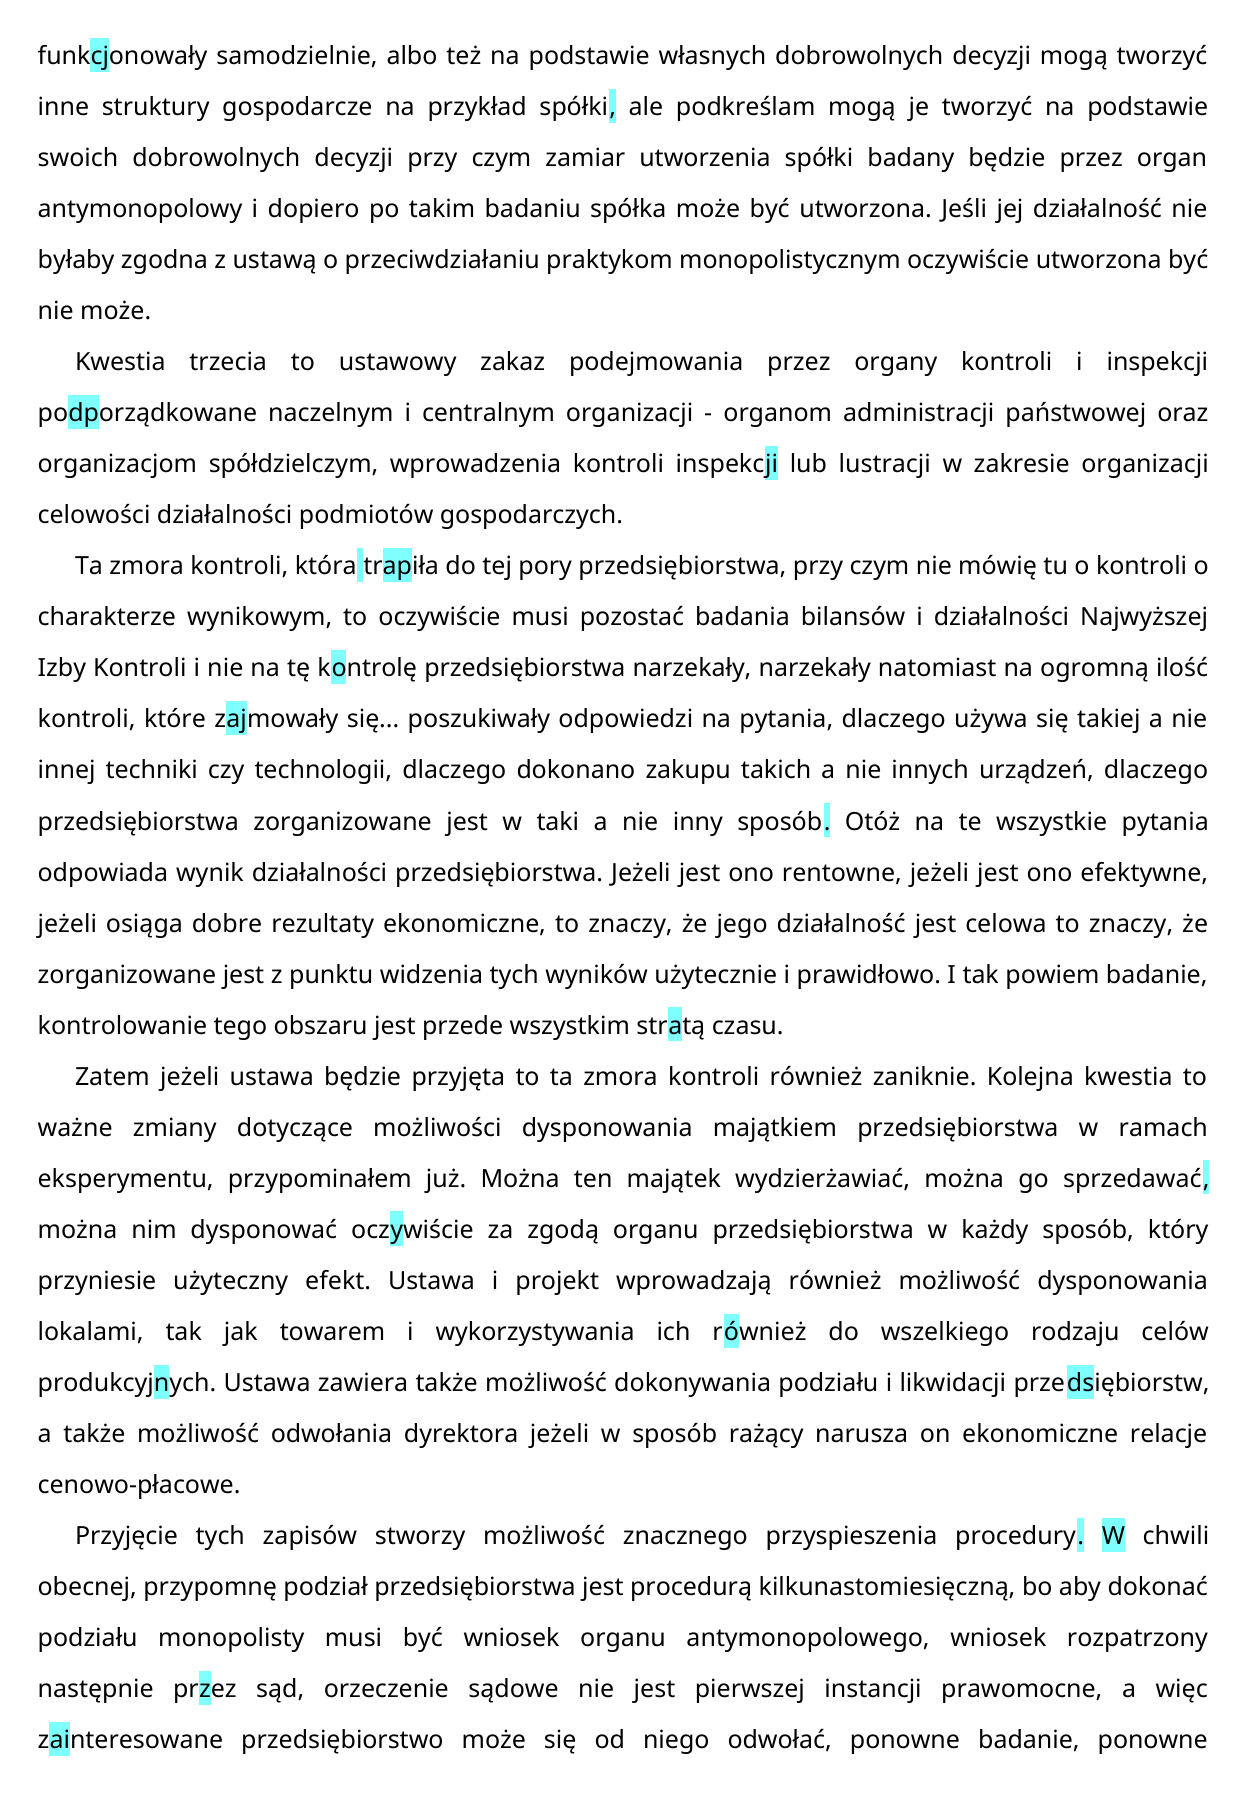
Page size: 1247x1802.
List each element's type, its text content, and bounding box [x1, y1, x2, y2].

text Przyjęcie tych zapisów stworzy możliwość znacznego przyspieszenia procedury. W chwili obecnej, przypomnę podział przedsiębiorstwa jest procedurą kilkunastomiesięczną, bo aby dokonać podziału monopolisty musi być wniosek organu antymonopolowego, wniosek rozpatrzony następnie przez sąd, orzeczenie sądowe nie jest pierwszej instancji prawomocne, a więc zainteresowane przedsiębiorstwo może się od niego odwołać, ponowne badanie, ponowne [37, 1518, 1209, 1756]
text Kwestia trzecia to ustawowy zakaz podejmowania przez organy kontroli i inspekcji podporządkowane naczelnym i centralnym organizacji - organom administracji państwowej oraz organizacjom spółdzielczym, wprowadzenia kontroli inspekcji lub lustracji w zakresie organizacji celowości działalności podmiotów gospodarczych. [37, 344, 1209, 531]
text Zatem jeżeli ustawa będzie przyjęta to ta zmora kontroli również zaniknie. Kolejna kwestia to ważne zmiany dotyczące możliwości dysponowania majątkiem przedsiębiorstwa w ramach eksperymentu, przypominałem już. Można ten majątek wydzierżawiać, można go sprzedawać, można nim dysponować oczywiście za zgodą organu przedsiębiorstwa w każdy sposób, który przyniesie użyteczny efekt. Ustawa i projekt wprowadzają również możliwość dysponowania lokalami, tak jak towarem i wykorzystywania ich również do wszelkiego rodzaju celów produkcyjnych. Ustawa zawiera także możliwość dokonywania podziału i likwidacji przedsiębiorstw, a także możliwość odwołania dyrektora jeżeli w sposób rażący narusza on ekonomiczne relacje cenowo-płacowe. [37, 1058, 1209, 1501]
text Ta zmora kontroli, która trapiła do tej pory przedsiębiorstwa, przy czym nie mówię tu o kontroli o charakterze wynikowym, to oczywiście musi pozostać badania bilansów i działalności Najwyższej Izby Kontroli i nie na tę kontrolę przedsiębiorstwa narzekały, narzekały natomiast na ogromną ilość kontroli, które zajmowały się... poszukiwały odpowiedzi na pytania, dlaczego używa się takiej a nie innej techniki czy technologii, dlaczego dokonano zakupu takich a nie innych urządzeń, dlaczego przedsiębiorstwa zorganizowane jest w taki a nie inny sposób. Otóż na te wszystkie pytania odpowiada wynik działalności przedsiębiorstwa. Jeżeli jest ono rentowne, jeżeli jest ono efektywne, jeżeli osiąga dobre rezultaty ekonomiczne, to znaczy, że jego działalność jest celowa to znaczy, że zorganizowane jest z punktu widzenia tych wyników użytecznie i prawidłowo. I tak powiem badanie, kontrolowanie tego obszaru jest przede wszystkim stratą czasu. [37, 548, 1209, 1041]
text funkcjonowały samodzielnie, albo też na podstawie własnych dobrowolnych decyzji mogą tworzyć inne struktury gospodarcze na przykład spółki, ale podkreślam mogą je tworzyć na podstawie swoich dobrowolnych decyzji przy czym zamiar utworzenia spółki badany będzie przez organ antymonopolowy i dopiero po takim badaniu spółka może być utworzona. Jeśli jej działalność nie byłaby zgodna z ustawą o przeciwdziałaniu praktykom monopolistycznym oczywiście utworzona być nie może. [37, 37, 1209, 327]
